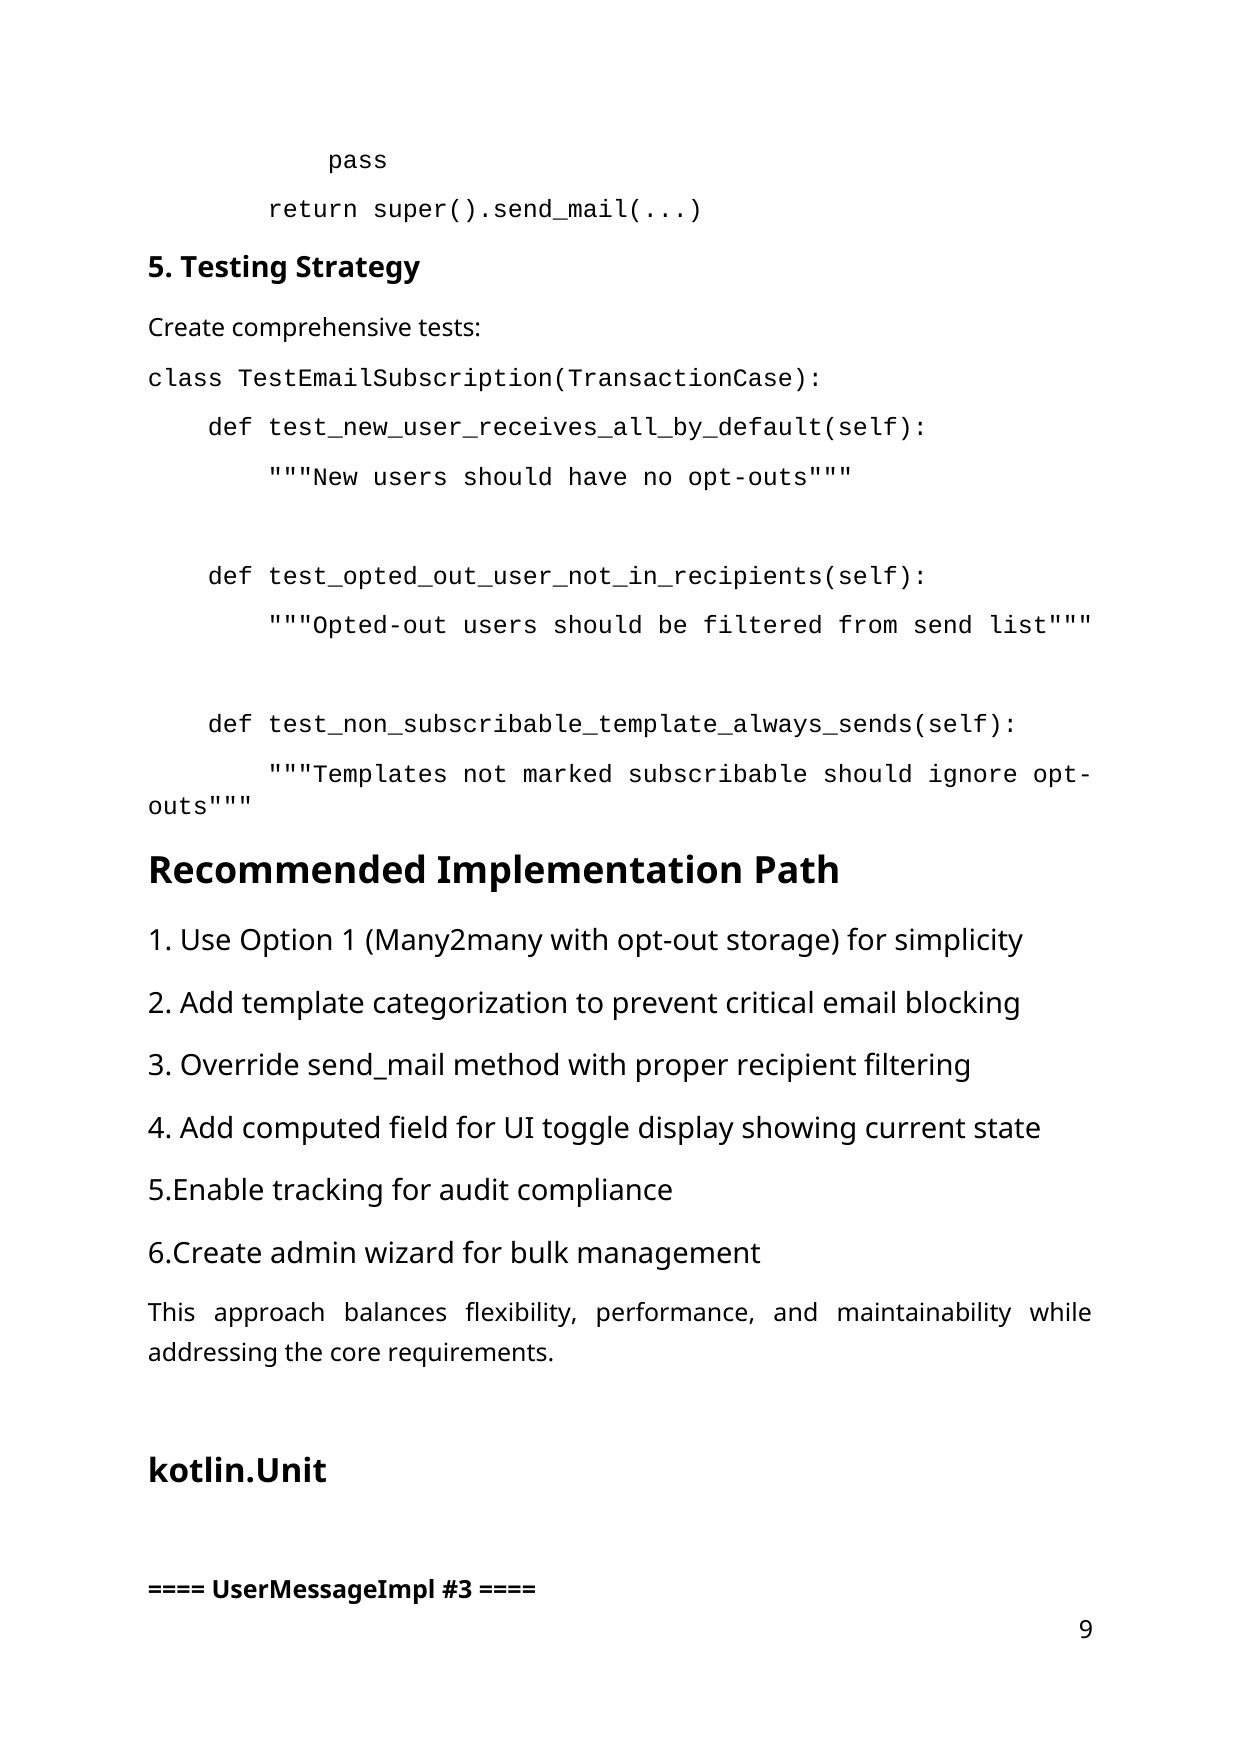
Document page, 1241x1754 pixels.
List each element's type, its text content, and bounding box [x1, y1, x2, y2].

text ==== UserMessageImpl #3 ==== [148, 1572, 1093, 1606]
text """Templates not marked subscribable should ignore opt-outs""" [148, 761, 1093, 822]
text kotlin.Unit [148, 1447, 1093, 1492]
text pass [148, 148, 1093, 176]
text return super().send_mail(...) [148, 197, 1093, 225]
text 5.Enable tracking for audit compliance [148, 1170, 1093, 1209]
text class TestEmailSubscription(TransactionCase): [148, 365, 1093, 394]
text 3. Override send_mail method with proper recipient filtering [148, 1044, 1093, 1084]
text 1. Use Option 1 (Many2many with opt-out storage) for simplicity [148, 919, 1093, 959]
text def test_new_user_receives_all_by_default(self): [148, 415, 1093, 443]
text 6.Create admin wizard for bulk management [148, 1232, 1093, 1272]
text """Opted-out users should be filtered from send list""" [148, 613, 1093, 641]
text """New users should have no opt-outs""" [148, 464, 1093, 493]
text 2. Add template categorization to prevent critical email blocking [148, 982, 1093, 1022]
text def test_opted_out_user_not_in_recipients(self): [148, 563, 1093, 592]
text This approach balances flexibility, performance, and maintainability while addressing the core requirements. [148, 1295, 1093, 1368]
text Recommended Implementation Path [148, 843, 1093, 894]
text 4. Add computed field for UI toggle display showing current state [148, 1107, 1093, 1147]
text 5. Testing Strategy [148, 247, 1093, 286]
text def test_non_subscribable_template_always_sends(self): [148, 712, 1093, 740]
text Create comprehensive tests: [148, 309, 1093, 343]
